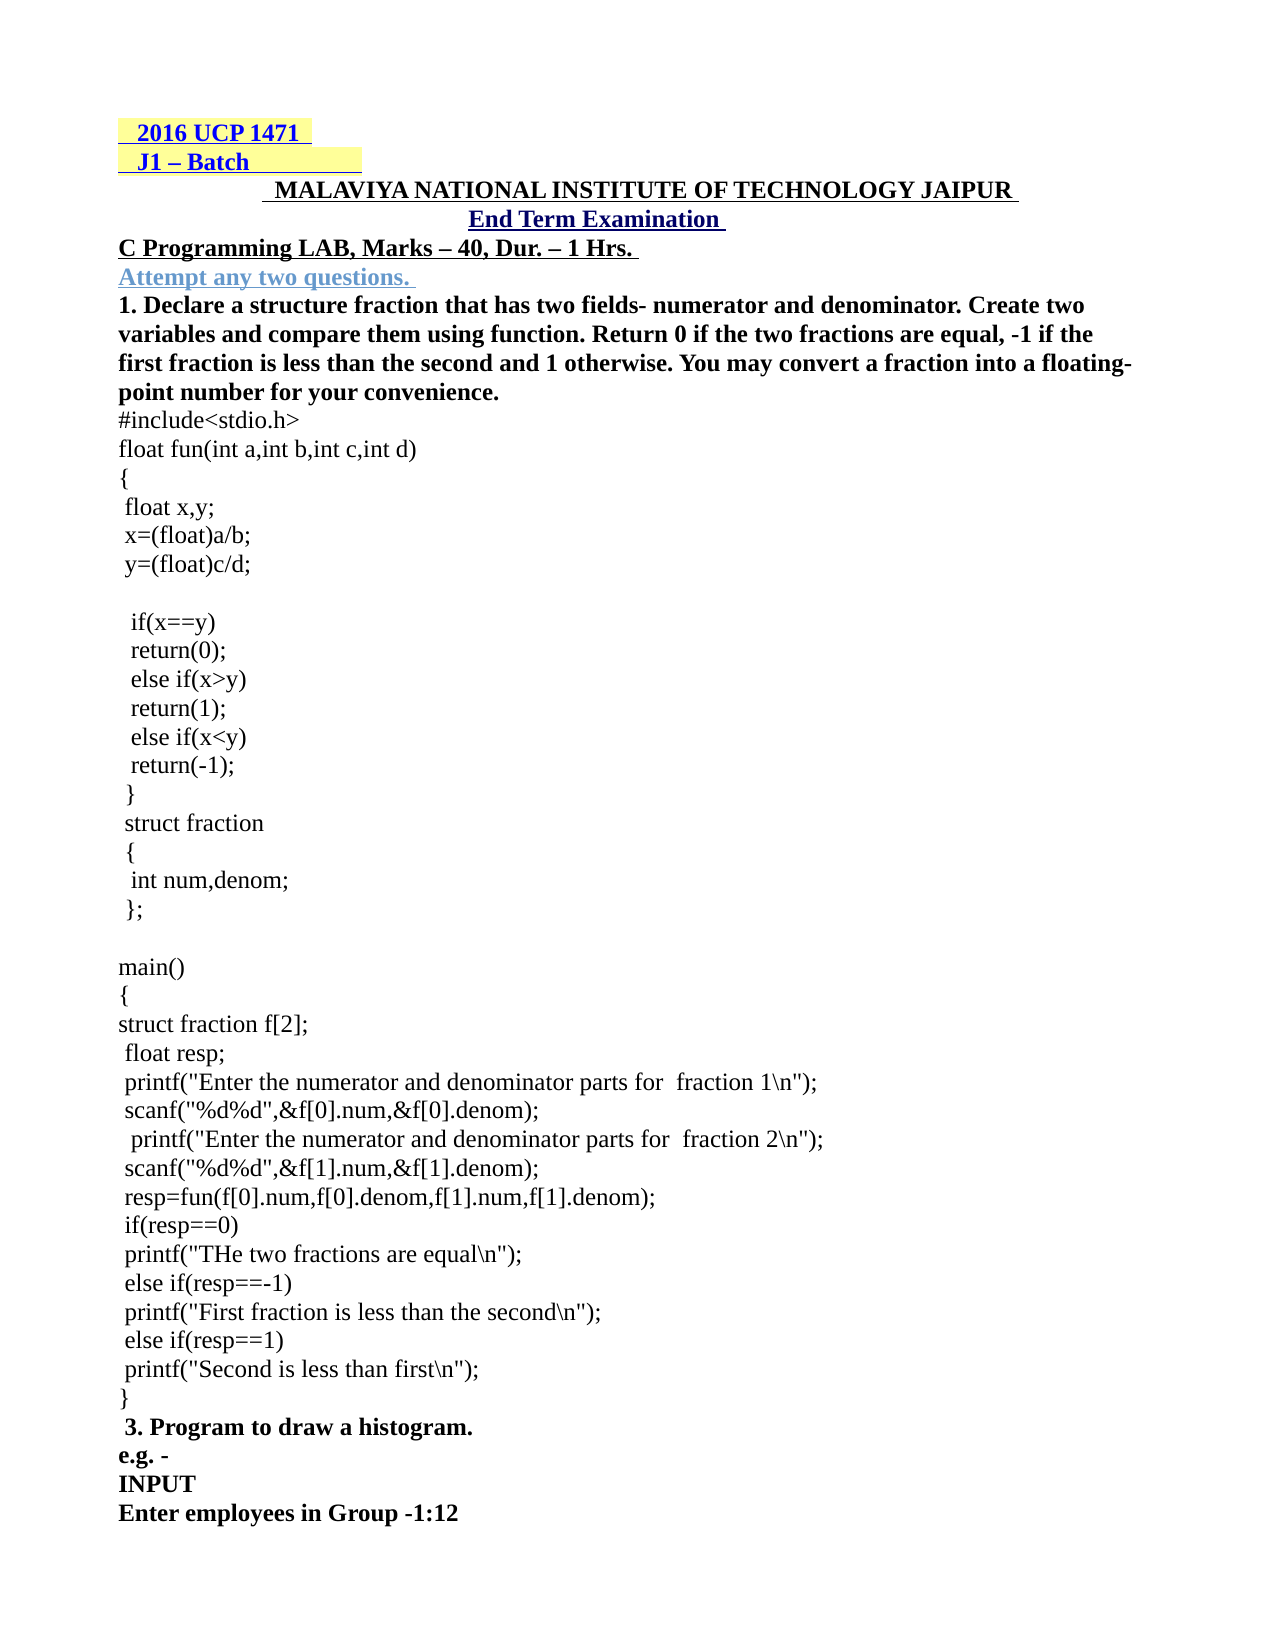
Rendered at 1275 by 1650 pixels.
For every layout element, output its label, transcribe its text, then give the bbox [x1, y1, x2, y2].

text J1 – Batch [118, 147, 1157, 176]
text Enter employees in Group -1:12 [118, 1498, 1157, 1527]
text printf("Second is less than first\n"); [118, 1354, 1157, 1383]
text float x,y; [118, 492, 1157, 521]
text { [118, 981, 1157, 1009]
text C Programming LAB, Marks – 40, Dur. – 1 Hrs. [118, 233, 1157, 262]
text if(resp==0) [118, 1211, 1157, 1239]
text INPUT [118, 1469, 1157, 1498]
text } [118, 779, 1157, 808]
text #include<stdio.h> [118, 406, 1157, 434]
text x=(float)a/b; [118, 521, 1157, 549]
text { [118, 463, 1157, 492]
text float fun(int a,int b,int c,int d) [118, 434, 1157, 463]
text scanf("%d%d",&f[1].num,&f[1].denom); [118, 1153, 1157, 1182]
text printf("Enter the numerator and denominator parts for fraction 1\n"); [118, 1067, 1157, 1096]
text variables and compare them using function. Return 0 if the two fractions are equal, -1 if the [118, 319, 1157, 348]
text return(-1); [118, 751, 1157, 779]
text else if(x>y) [118, 664, 1157, 693]
text { [118, 837, 1157, 866]
text float resp; [118, 1038, 1157, 1067]
text printf("First fraction is less than the second\n"); [118, 1297, 1157, 1326]
text printf("THe two fractions are equal\n"); [118, 1239, 1157, 1268]
text main() [118, 952, 1157, 981]
text point number for your convenience. [118, 377, 1157, 406]
text else if(resp==-1) [118, 1268, 1157, 1297]
text MALAVIYA NATIONAL INSTITUTE OF TECHNOLOGY JAIPUR [118, 176, 1157, 204]
text else if(resp==1) [118, 1326, 1157, 1354]
text y=(float)c/d; [118, 549, 1157, 578]
text else if(x<y) [118, 722, 1157, 751]
text struct fraction [118, 808, 1157, 837]
text resp=fun(f[0].num,f[0].denom,f[1].num,f[1].denom); [118, 1182, 1157, 1211]
text 2016 UCP 1471 [118, 118, 1157, 147]
text first fraction is less than the second and 1 otherwise. You may convert a fraction into a floating- [118, 348, 1157, 377]
text struct fraction f[2]; [118, 1009, 1157, 1038]
text Attempt any two questions. [118, 262, 1157, 291]
text return(1); [118, 693, 1157, 722]
text e.g. - [118, 1441, 1157, 1469]
text scanf("%d%d",&f[0].num,&f[0].denom); [118, 1096, 1157, 1124]
text 1. Declare a structure fraction that has two fields- numerator and denominator. Create two [118, 291, 1157, 319]
text 3. Program to draw a histogram. [118, 1412, 1157, 1441]
text return(0); [118, 636, 1157, 664]
text } [118, 1383, 1157, 1412]
text int num,denom; [118, 866, 1157, 894]
text End Term Examination [118, 204, 1157, 233]
text printf("Enter the numerator and denominator parts for fraction 2\n"); [118, 1124, 1157, 1153]
text }; [118, 894, 1157, 923]
text if(x==y) [118, 607, 1157, 636]
